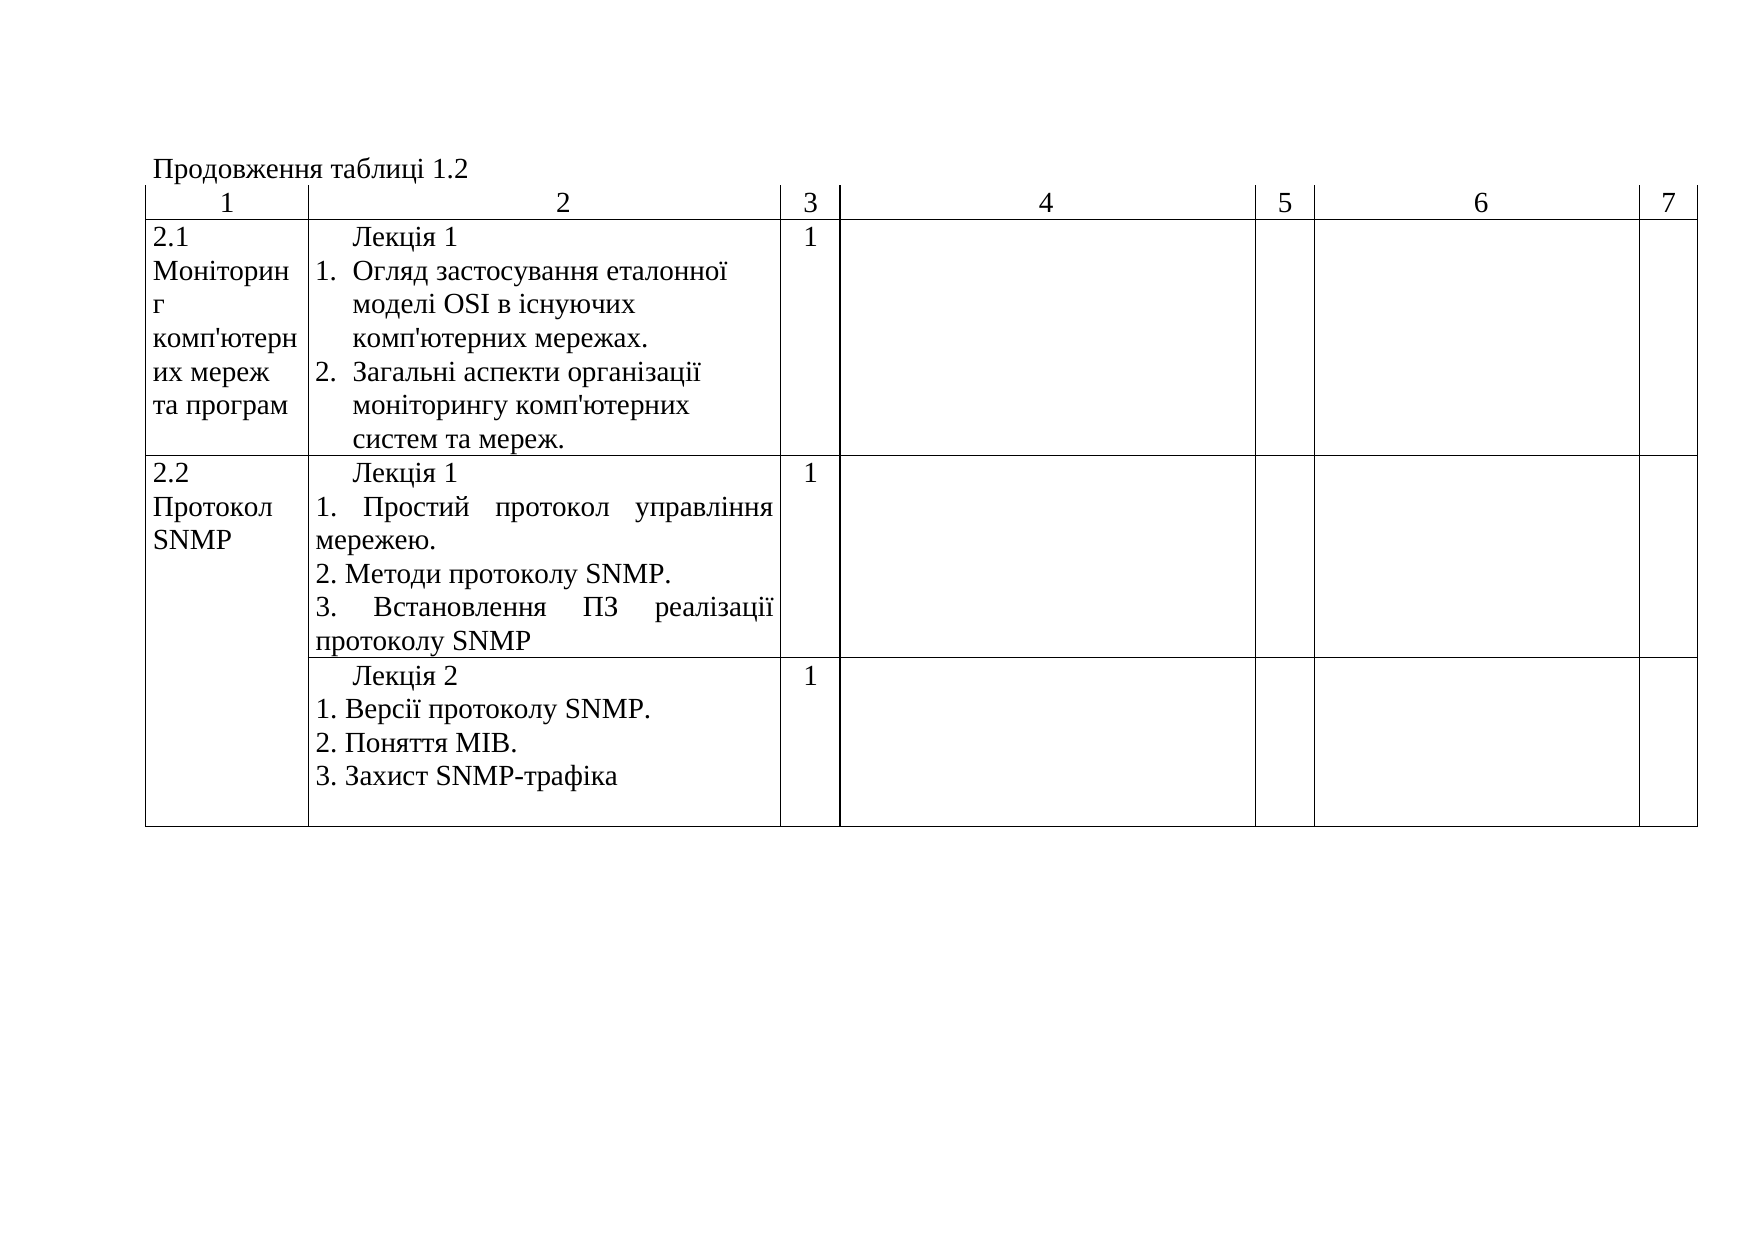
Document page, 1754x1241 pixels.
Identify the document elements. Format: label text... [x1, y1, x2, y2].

table_cell 2 [309, 185, 780, 219]
table_header Продовження таблиці 1.2 [145, 152, 1697, 185]
table_cell 6 [1315, 185, 1639, 219]
table_cell 5 [1256, 185, 1314, 219]
table_cell Лекція 2 1. Версії протоколу SNMP. 2. Поняття MIB. 3. Захист SNMP-трафіка [309, 658, 780, 826]
table_cell [1640, 658, 1697, 826]
table_cell 1 [781, 456, 839, 657]
table_cell 2.2 Протокол SNMP [146, 456, 308, 826]
table_cell 7 [1640, 185, 1697, 219]
table_cell Лекція 1 Огляд застосування еталонної моделі OSI в існуючих комп'ютерних мережах. Загальні аспекти організації моніторингу комп'ютерних систем та мереж. [309, 220, 780, 454]
table_cell [1256, 220, 1314, 454]
table_cell Лекція 1 1. Простий протокол управління мережею. 2. Методи протоколу SNMP. 3. Встановлення ПЗ реалізації протоколу SNMP [309, 456, 780, 657]
table_cell 1 [781, 658, 839, 826]
table_cell 1 [781, 220, 839, 454]
table_cell [1315, 220, 1639, 454]
table_cell 1 [146, 185, 308, 219]
table_cell [1315, 658, 1639, 826]
table_cell [841, 456, 1255, 657]
table_cell [841, 220, 1255, 454]
table_cell 3 [781, 185, 839, 219]
table_cell [841, 658, 1255, 826]
table_cell [1256, 658, 1314, 826]
table_cell 4 [841, 185, 1255, 219]
table_cell [1640, 456, 1697, 657]
table_cell [1256, 456, 1314, 657]
table_cell 2.1 Моніторинг комп'ютерних мереж та програм [146, 220, 308, 454]
table_cell [1640, 220, 1697, 454]
table_cell [1315, 456, 1639, 657]
